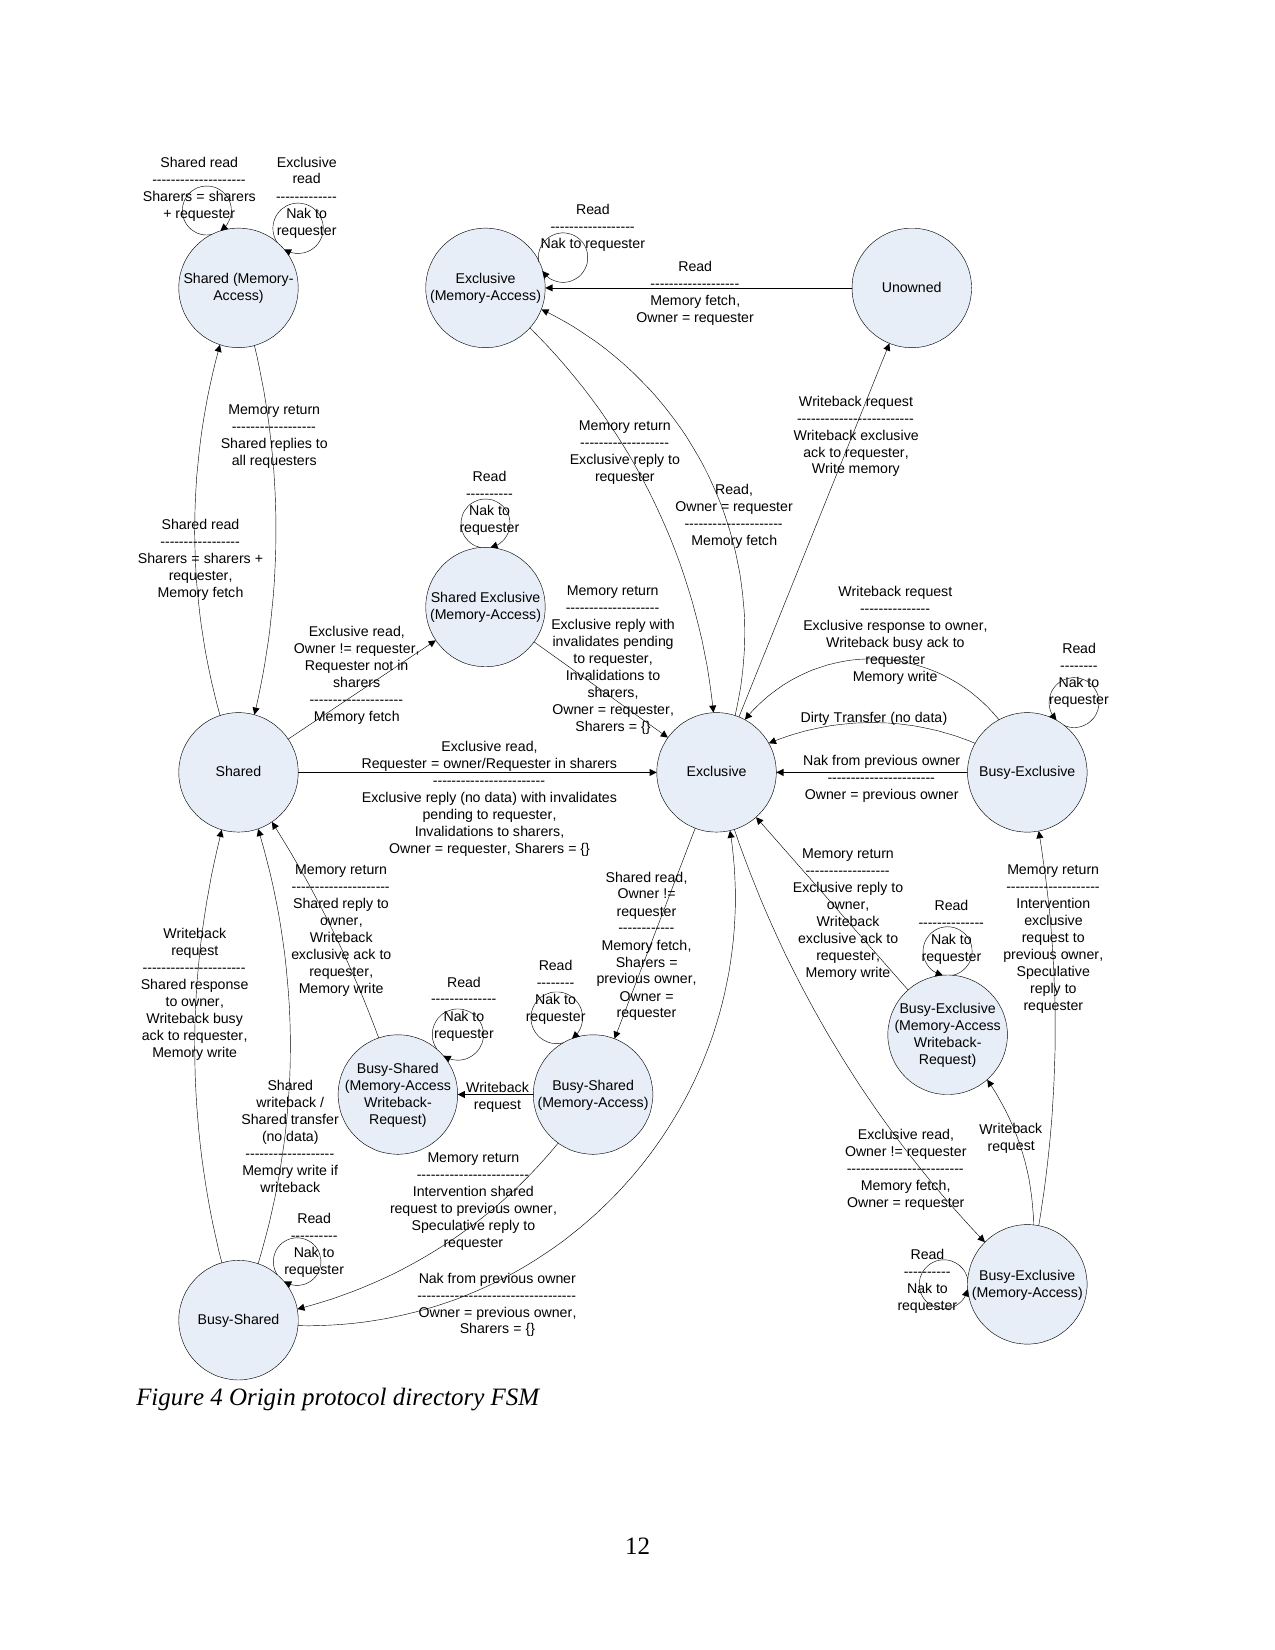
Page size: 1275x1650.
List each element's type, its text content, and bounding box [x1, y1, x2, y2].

text [136, 1411, 1111, 1497]
text Figure 4 Origin protocol directory FSM [136, 150, 1111, 1411]
